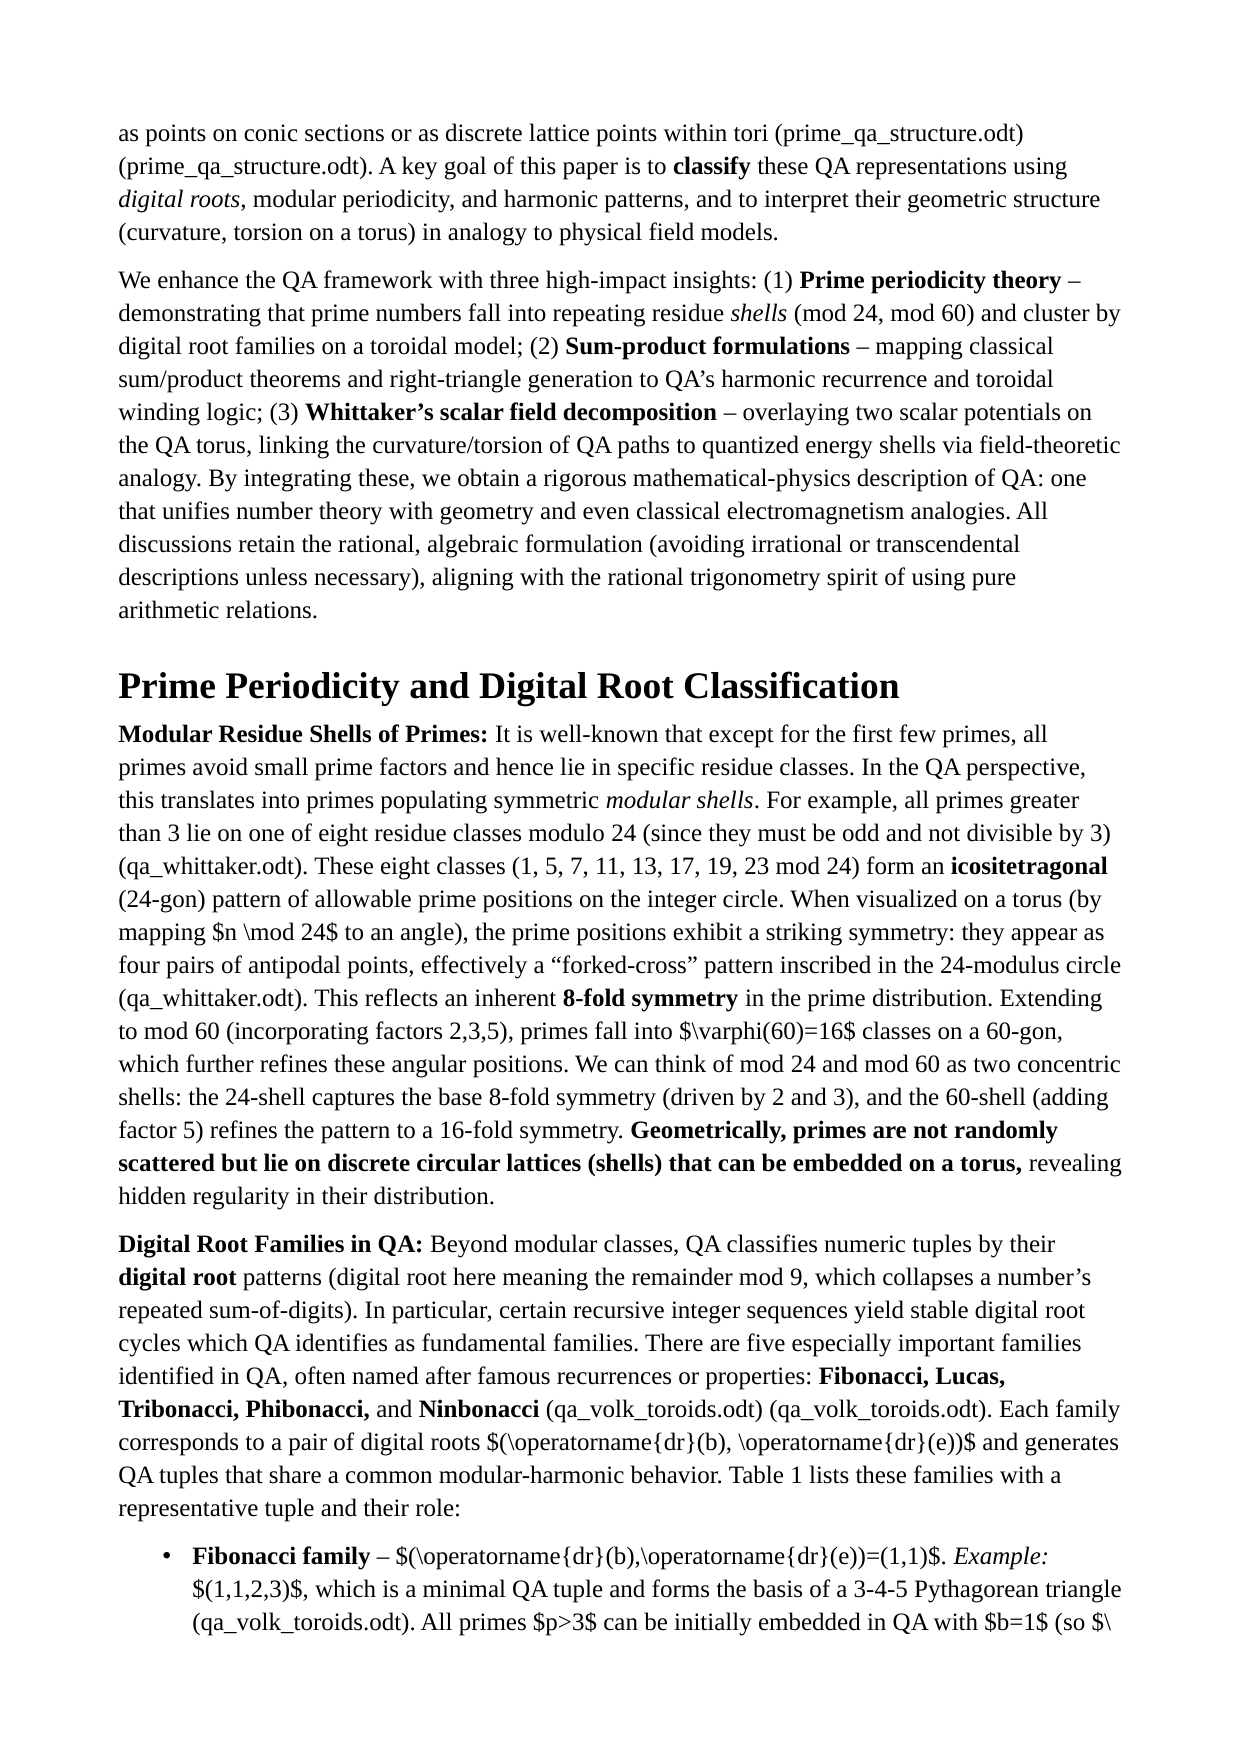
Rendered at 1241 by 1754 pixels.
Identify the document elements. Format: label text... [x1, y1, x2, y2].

text Digital Root Families in QA: Beyond modular classes, QA classifies numeric tuples by their digital root patterns (digital root here meaning the remainder mod 9, which collapses a number’s repeated sum-of-digits). In particular, certain recursive integer sequences yield stable digital root cycles which QA identifies as fundamental families. There are five especially important families identified in QA, often named after famous recurrences or properties: Fibonacci, Lucas, Tribonacci, Phibonacci, and Ninbonacci (qa_volk_toroids.odt) (qa_volk_toroids.odt). Each family corresponds to a pair of digital roots $(\operatorname{dr}(b), \operatorname{dr}(e))$ and generates QA tuples that share a common modular-harmonic behavior. Table 1 lists these families with a representative tuple and their role: [118, 1229, 1122, 1522]
list Fibonacci family – $(\operatorname{dr}(b),\operatorname{dr}(e))=(1,1)$. Example: $(1,1,2,3)$, which is a minimal QA tuple and forms the basis of a 3-4-5 Pythagorean triangle (qa_volk_toroids.odt). All primes $p>3$ can be initially embedded in QA with $b=1$ (so $\ [162, 1541, 1122, 1636]
text Modular Residue Shells of Primes: It is well-known that except for the first few primes, all primes avoid small prime factors and hence lie in specific residue classes. In the QA perspective, this translates into primes populating symmetric modular shells. For example, all primes greater than 3 lie on one of eight residue classes modulo 24 (since they must be odd and not divisible by 3) (qa_whittaker.odt). These eight classes (1, 5, 7, 11, 13, 17, 19, 23 mod 24) form an icositetragonal (24-gon) pattern of allowable prime positions on the integer circle. When visualized on a torus (by mapping $n \mod 24$ to an angle), the prime positions exhibit a striking symmetry: they appear as four pairs of antipodal points, effectively a “forked-cross” pattern inscribed in the 24-modulus circle (qa_whittaker.odt). This reflects an inherent 8-fold symmetry in the prime distribution. Extending to mod 60 (incorporating factors 2,3,5), primes fall into $\varphi(60)=16$ classes on a 60-gon, which further refines these angular positions. We can think of mod 24 and mod 60 as two concentric shells: the 24-shell captures the base 8-fold symmetry (driven by 2 and 3), and the 60-shell (adding factor 5) refines the pattern to a 16-fold symmetry. Geometrically, primes are not randomly scattered but lie on discrete circular lattices (shells) that can be embedded on a torus, revealing hidden regularity in their distribution. [118, 719, 1122, 1210]
text as points on conic sections or as discrete lattice points within tori (prime_qa_structure.odt) (prime_qa_structure.odt). A key goal of this paper is to classify these QA representations using digital roots, modular periodicity, and harmonic patterns, and to interpret their geometric structure (curvature, torsion on a torus) in analogy to physical field models. [118, 118, 1122, 246]
text We enhance the QA framework with three high-impact insights: (1) Prime periodicity theory – demonstrating that prime numbers fall into repeating residue shells (mod 24, mod 60) and cluster by digital root families on a toroidal model; (2) Sum-product formulations – mapping classical sum/product theorems and right-triangle generation to QA’s harmonic recurrence and toroidal winding logic; (3) Whittaker’s scalar field decomposition – overlaying two scalar potentials on the QA torus, linking the curvature/torsion of QA paths to quantized energy shells via field-theoretic analogy. By integrating these, we obtain a rigorous mathematical-physics description of QA: one that unifies number theory with geometry and even classical electromagnetism analogies. All discussions retain the rational, algebraic formulation (avoiding irrational or transcendental descriptions unless necessary), aligning with the rational trigonometry spirit of using pure arithmetic relations. [118, 265, 1122, 624]
subtitle Prime Periodicity and Digital Root Classification [118, 663, 1122, 707]
